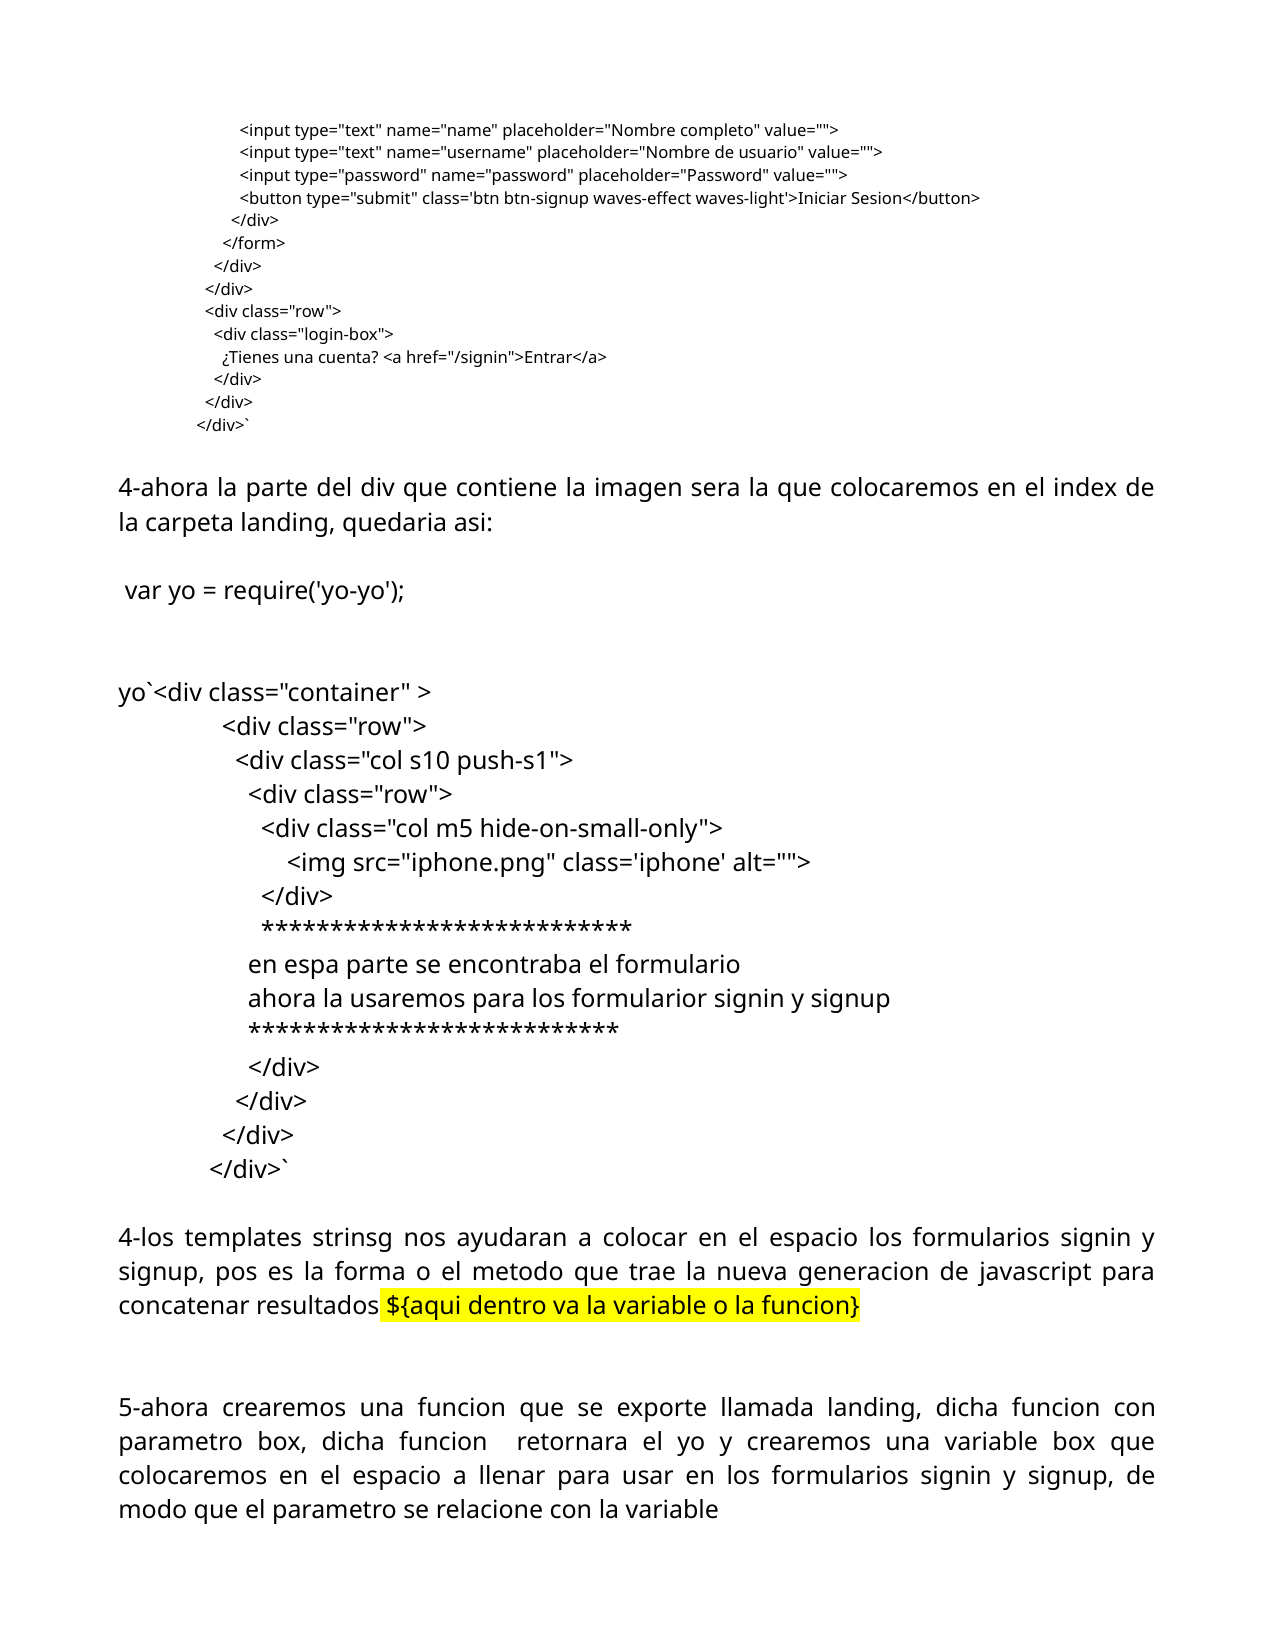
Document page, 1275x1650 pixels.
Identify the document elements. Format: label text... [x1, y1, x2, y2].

text *************************** [118, 1015, 1157, 1049]
text en espa parte se encontraba el formulario [118, 947, 1157, 981]
text 4-ahora la parte del div que contiene la imagen sera la que colocaremos en el index de la carpeta landing, quedaria asi: [118, 470, 1157, 538]
text </div> [118, 368, 1157, 391]
text <div class="row"> [118, 708, 1157, 743]
text 5-ahora crearemos una funcion que se exporte llamada landing, dicha funcion con parametro box, dicha funcion retornara el yo y crearemos una variable box que colocaremos en el espacio a llenar para usar en los formularios signin y signup, de modo que el parametro se relacione con la variable [118, 1390, 1157, 1526]
text </div> [118, 209, 1157, 232]
text *************************** [118, 913, 1157, 947]
text </div>` [118, 413, 1157, 436]
text </div> [118, 391, 1157, 413]
text </form> [118, 232, 1157, 254]
text <img src="iphone.png" class='iphone' alt=""> [118, 845, 1157, 879]
text <div class="row"> [118, 300, 1157, 322]
text <button type="submit" class='btn btn-signup waves-effect waves-light'>Iniciar Sesion</button> [118, 186, 1157, 209]
text var yo = require('yo-yo'); [118, 572, 1157, 606]
text <input type="password" name="password" placeholder="Password" value=""> [118, 163, 1157, 186]
text <div class="col m5 hide-on-small-only"> [118, 811, 1157, 845]
text ¿Tienes una cuenta? <a href="/signin">Entrar</a> [118, 345, 1157, 368]
text </div> [118, 254, 1157, 277]
text </div>` [118, 1151, 1157, 1185]
text </div> [118, 277, 1157, 300]
text <input type="text" name="name" placeholder="Nombre completo" value=""> [118, 118, 1157, 141]
text <div class="col s10 push-s1"> [118, 743, 1157, 777]
text </div> [118, 1049, 1157, 1083]
text yo`<div class="container" > [118, 674, 1157, 708]
text <input type="text" name="username" placeholder="Nombre de usuario" value=""> [118, 141, 1157, 163]
text <div class="row"> [118, 777, 1157, 811]
text </div> [118, 1083, 1157, 1117]
text </div> [118, 879, 1157, 913]
text ahora la usaremos para los formularior signin y signup [118, 981, 1157, 1015]
text 4-los templates strinsg nos ayudaran a colocar en el espacio los formularios signin y signup, pos es la forma o el metodo que trae la nueva generacion de javascript para concatenar resultados ${aqui dentro va la variable o la funcion} [118, 1219, 1157, 1322]
text </div> [118, 1117, 1157, 1151]
text <div class="login-box"> [118, 322, 1157, 345]
